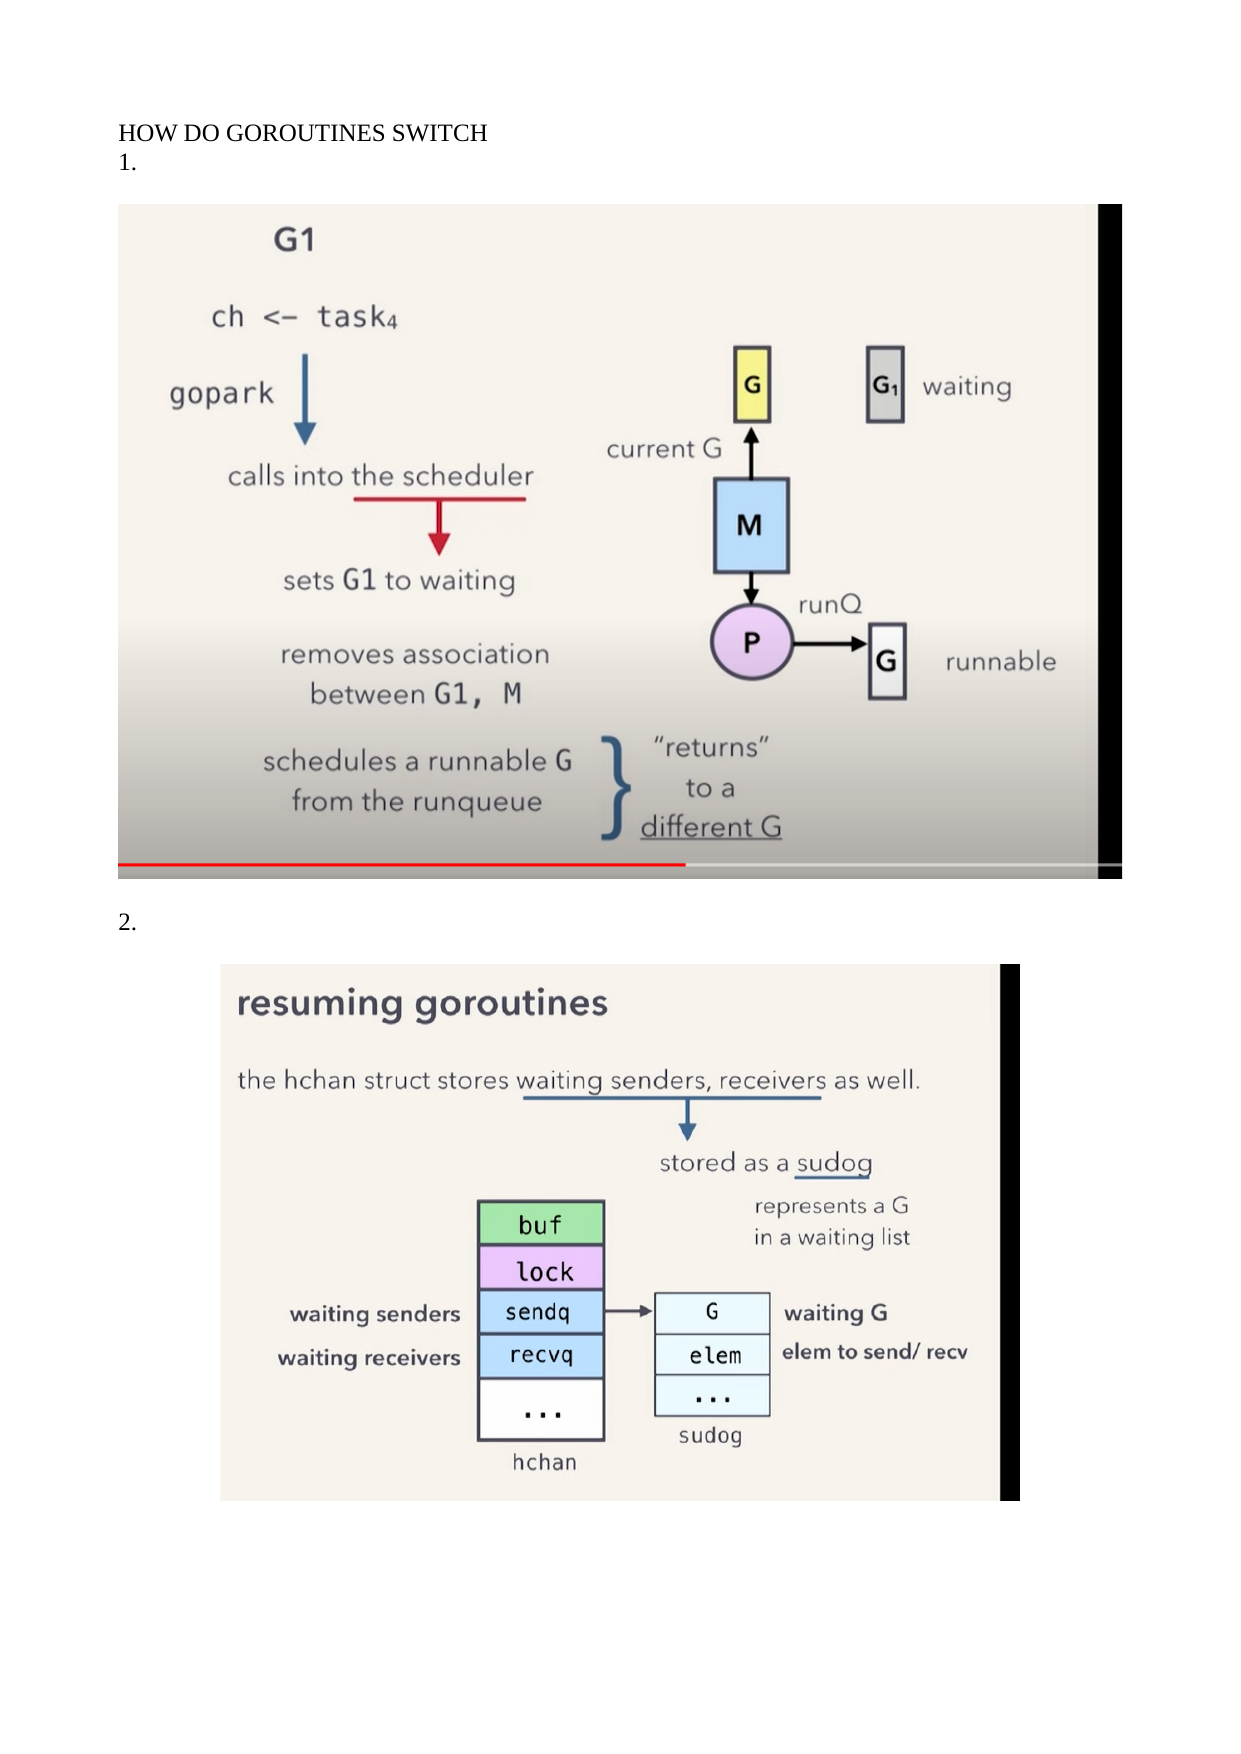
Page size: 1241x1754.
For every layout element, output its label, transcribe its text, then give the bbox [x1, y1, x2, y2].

picture [118, 204, 1123, 879]
text 2. [118, 879, 1122, 936]
picture [220, 964, 1020, 1501]
text HOW DO GOROUTINES SWITCH [118, 118, 1122, 147]
text 1. [118, 147, 1122, 176]
